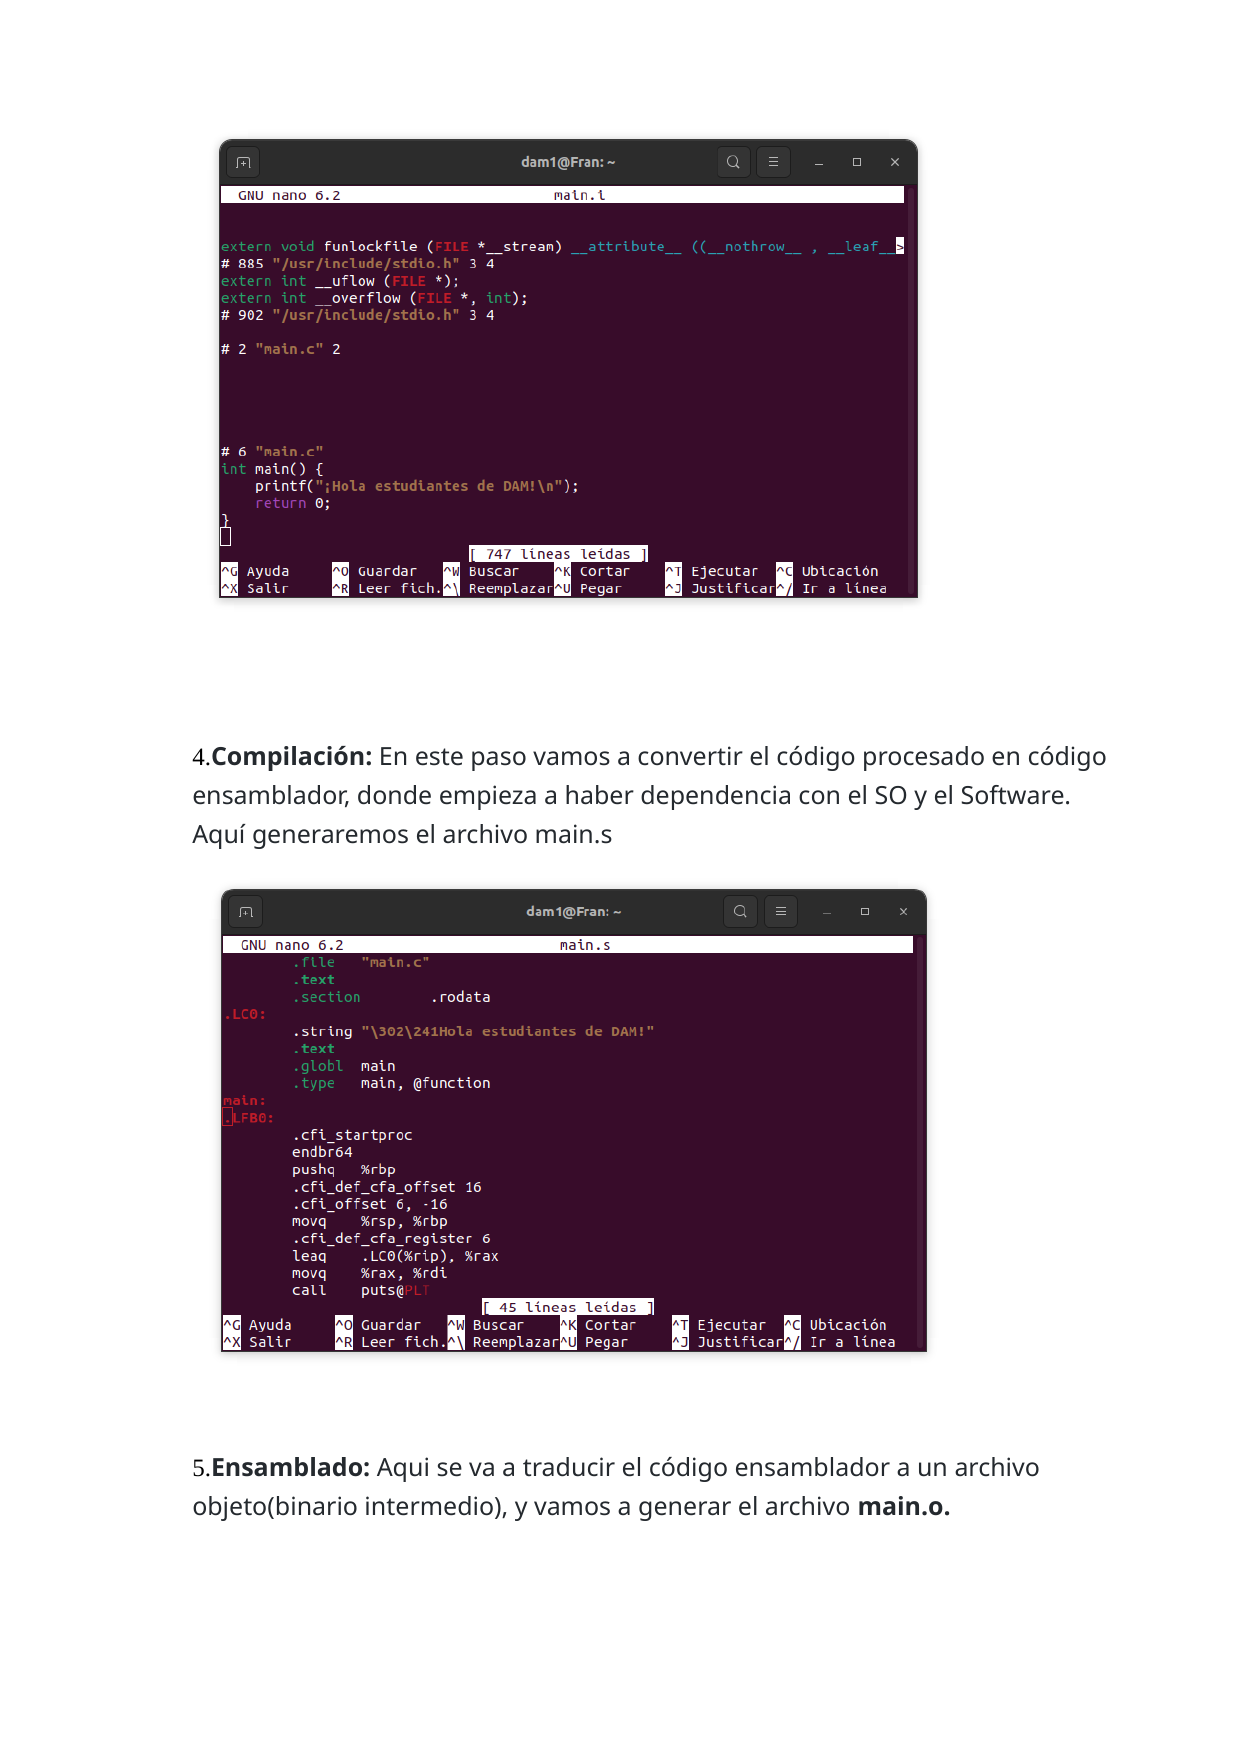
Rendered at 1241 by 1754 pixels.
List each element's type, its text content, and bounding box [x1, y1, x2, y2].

list Compilación: En este paso vamos a convertir el código procesado en código ensamblador, donde empieza a haber dependencia con el SO y el Software. Aquí generaremos el archivo main.s [118, 738, 1122, 884]
picture [195, 118, 941, 624]
list Ensamblado: Aqui se va a traducir el código ensamblador a un archivo objeto(binario intermedio), y vamos a generar el archivo main.o. [118, 1449, 1122, 1601]
picture [197, 867, 950, 1378]
